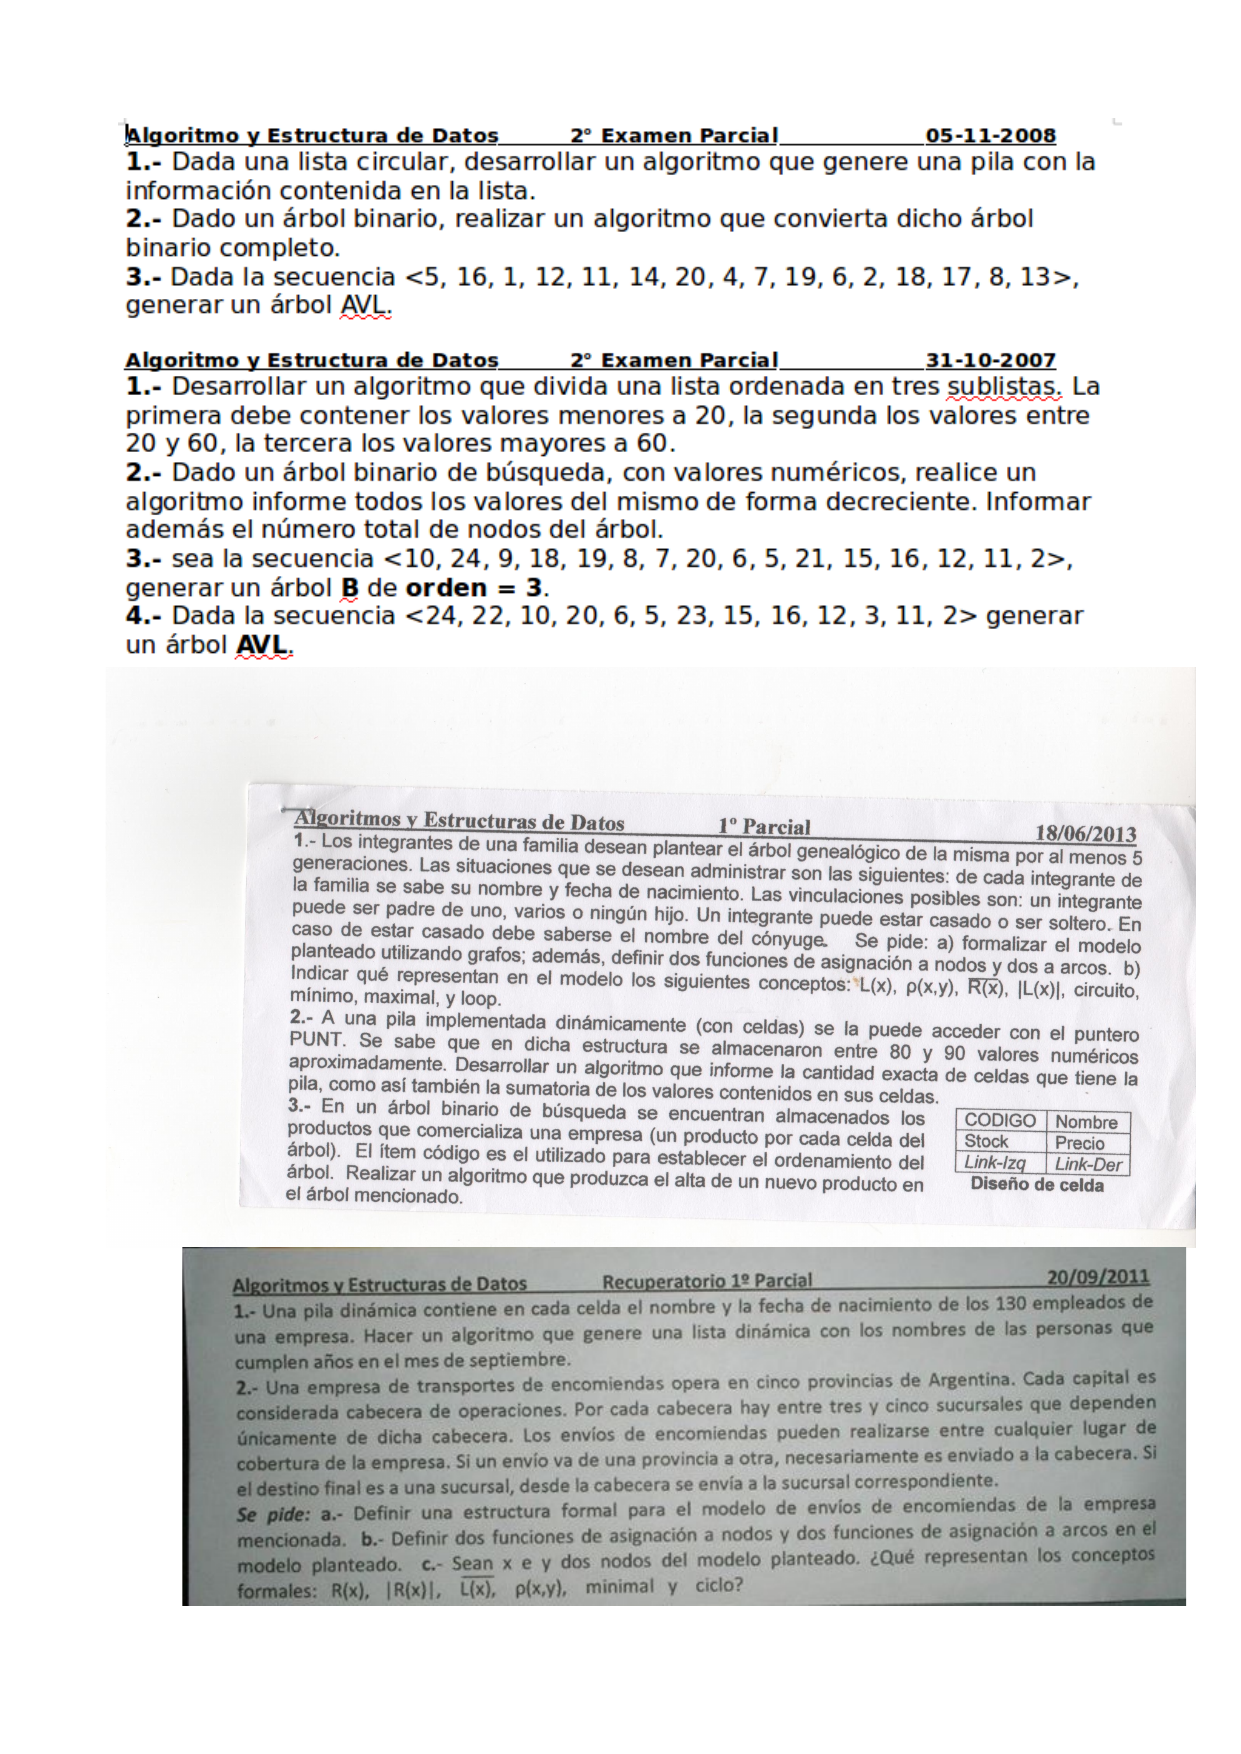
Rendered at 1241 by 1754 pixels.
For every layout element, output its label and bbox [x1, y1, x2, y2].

picture [105, 118, 1196, 1606]
